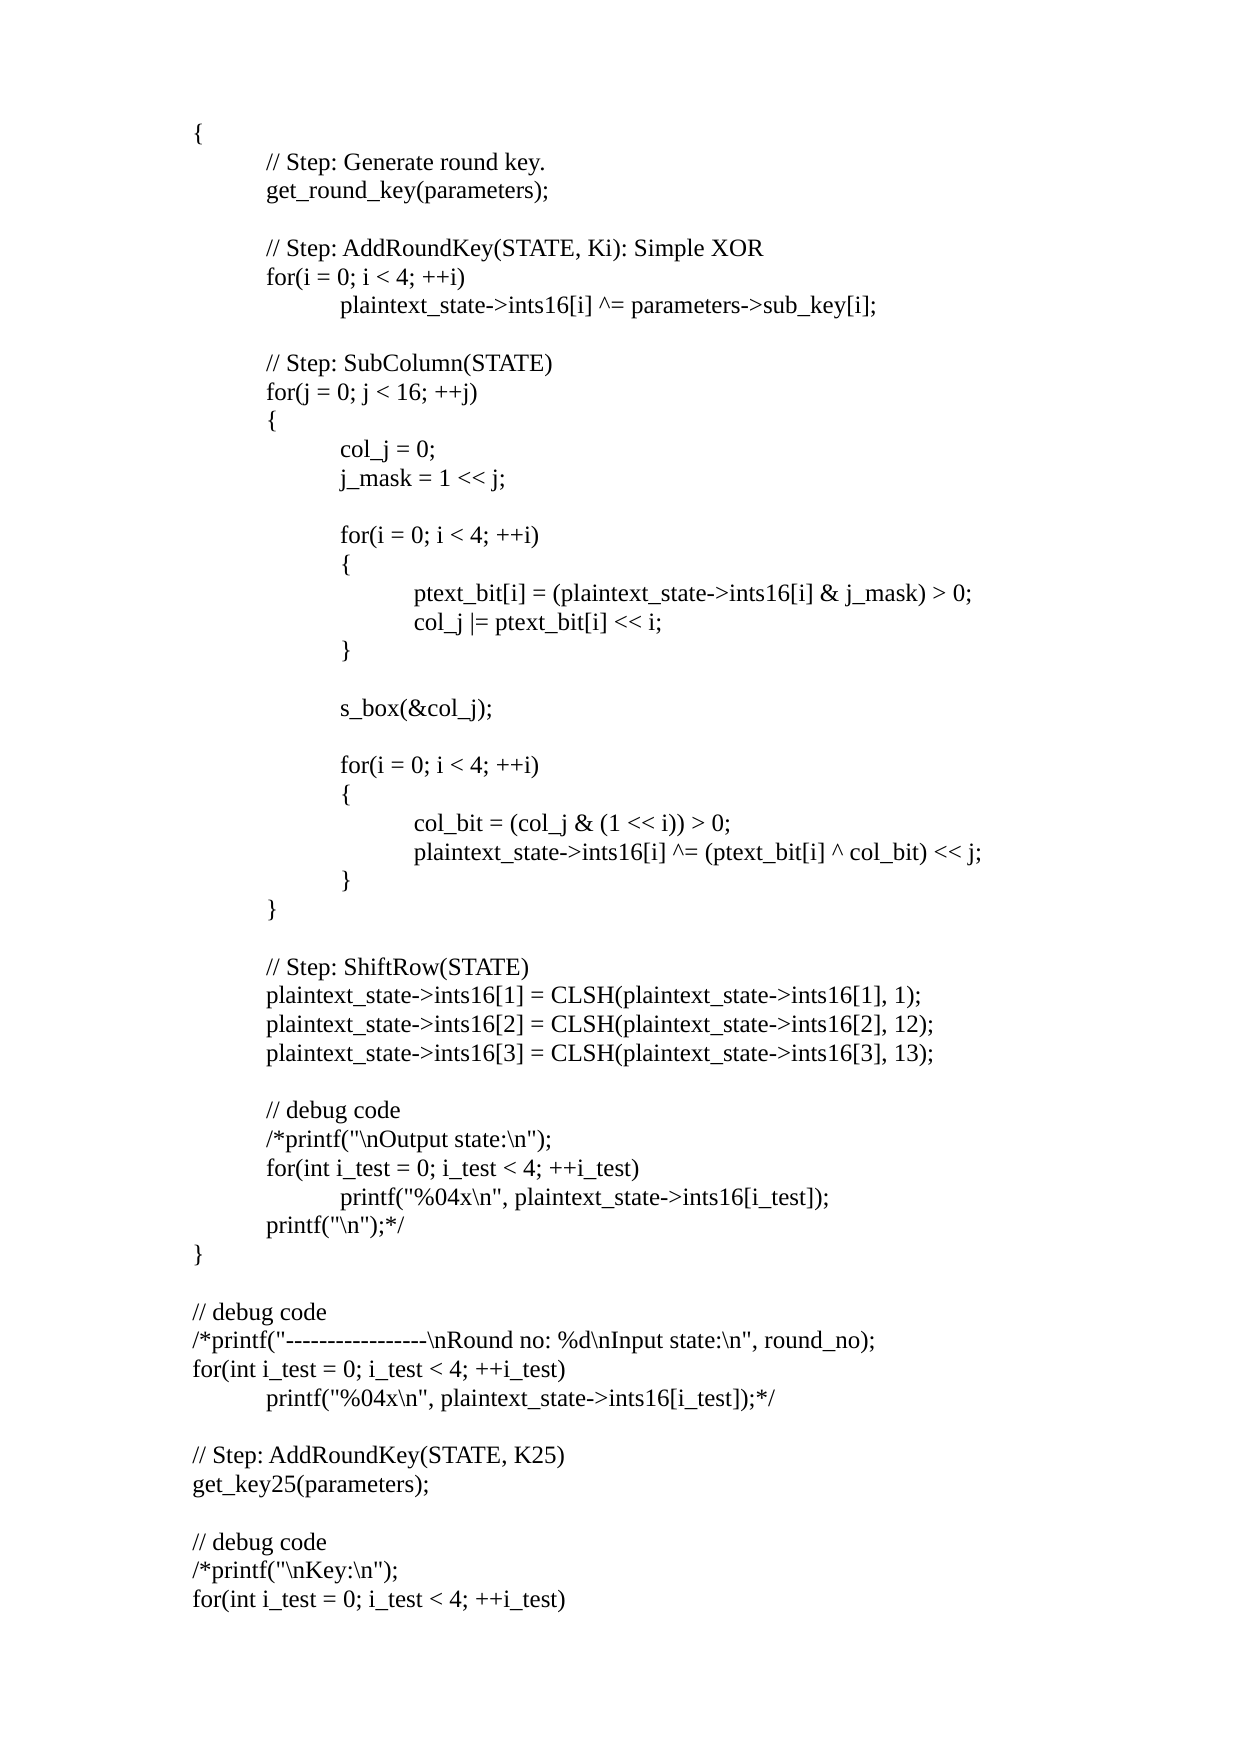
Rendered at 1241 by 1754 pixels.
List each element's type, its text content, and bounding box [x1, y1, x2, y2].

text plaintext_state->ints16[3] = CLSH(plaintext_state->ints16[3], 13); [118, 1038, 1122, 1067]
text for(i = 0; i < 4; ++i) [118, 751, 1122, 779]
text plaintext_state->ints16[2] = CLSH(plaintext_state->ints16[2], 12); [118, 1009, 1122, 1038]
text get_round_key(parameters); [118, 176, 1122, 204]
text } [118, 636, 1122, 664]
text // Step: SubColumn(STATE) [118, 348, 1122, 377]
text printf("\n");*/ [118, 1211, 1122, 1239]
text for(i = 0; i < 4; ++i) [118, 521, 1122, 549]
text // Step: ShiftRow(STATE) [118, 952, 1122, 981]
text for(i = 0; i < 4; ++i) [118, 262, 1122, 291]
text plaintext_state->ints16[1] = CLSH(plaintext_state->ints16[1], 1); [118, 981, 1122, 1009]
text /*printf("\nOutput state:\n"); [118, 1124, 1122, 1153]
text { [118, 406, 1122, 434]
text // Step: AddRoundKey(STATE, Ki): Simple XOR [118, 233, 1122, 262]
text j_mask = 1 << j; [118, 463, 1122, 492]
text } [118, 894, 1122, 923]
text plaintext_state->ints16[i] ^= parameters->sub_key[i]; [118, 291, 1122, 319]
text for(j = 0; j < 16; ++j) [118, 377, 1122, 406]
text col_bit = (col_j & (1 << i)) > 0; [118, 808, 1122, 837]
text // Step: AddRoundKey(STATE, K25) [118, 1441, 1122, 1469]
text for(int i_test = 0; i_test < 4; ++i_test) [118, 1584, 1122, 1613]
text printf("%04x\n", plaintext_state->ints16[i_test]); [118, 1182, 1122, 1211]
text printf("%04x\n", plaintext_state->ints16[i_test]);*/ [118, 1383, 1122, 1412]
text for(int i_test = 0; i_test < 4; ++i_test) [118, 1354, 1122, 1383]
text { [118, 779, 1122, 808]
text /*printf("\nKey:\n"); [118, 1556, 1122, 1584]
text s_box(&col_j); [118, 693, 1122, 722]
text ptext_bit[i] = (plaintext_state->ints16[i] & j_mask) > 0; [118, 578, 1122, 607]
text // debug code [118, 1527, 1122, 1556]
text get_key25(parameters); [118, 1469, 1122, 1498]
text for(int i_test = 0; i_test < 4; ++i_test) [118, 1153, 1122, 1182]
text /*printf("-----------------\nRound no: %d\nInput state:\n", round_no); [118, 1326, 1122, 1354]
text { [118, 118, 1122, 147]
text // debug code [118, 1096, 1122, 1124]
text col_j |= ptext_bit[i] << i; [118, 607, 1122, 636]
text } [118, 1239, 1122, 1268]
text } [118, 866, 1122, 894]
text { [118, 549, 1122, 578]
text col_j = 0; [118, 434, 1122, 463]
text // Step: Generate round key. [118, 147, 1122, 176]
text plaintext_state->ints16[i] ^= (ptext_bit[i] ^ col_bit) << j; [118, 837, 1122, 866]
text // debug code [118, 1297, 1122, 1326]
